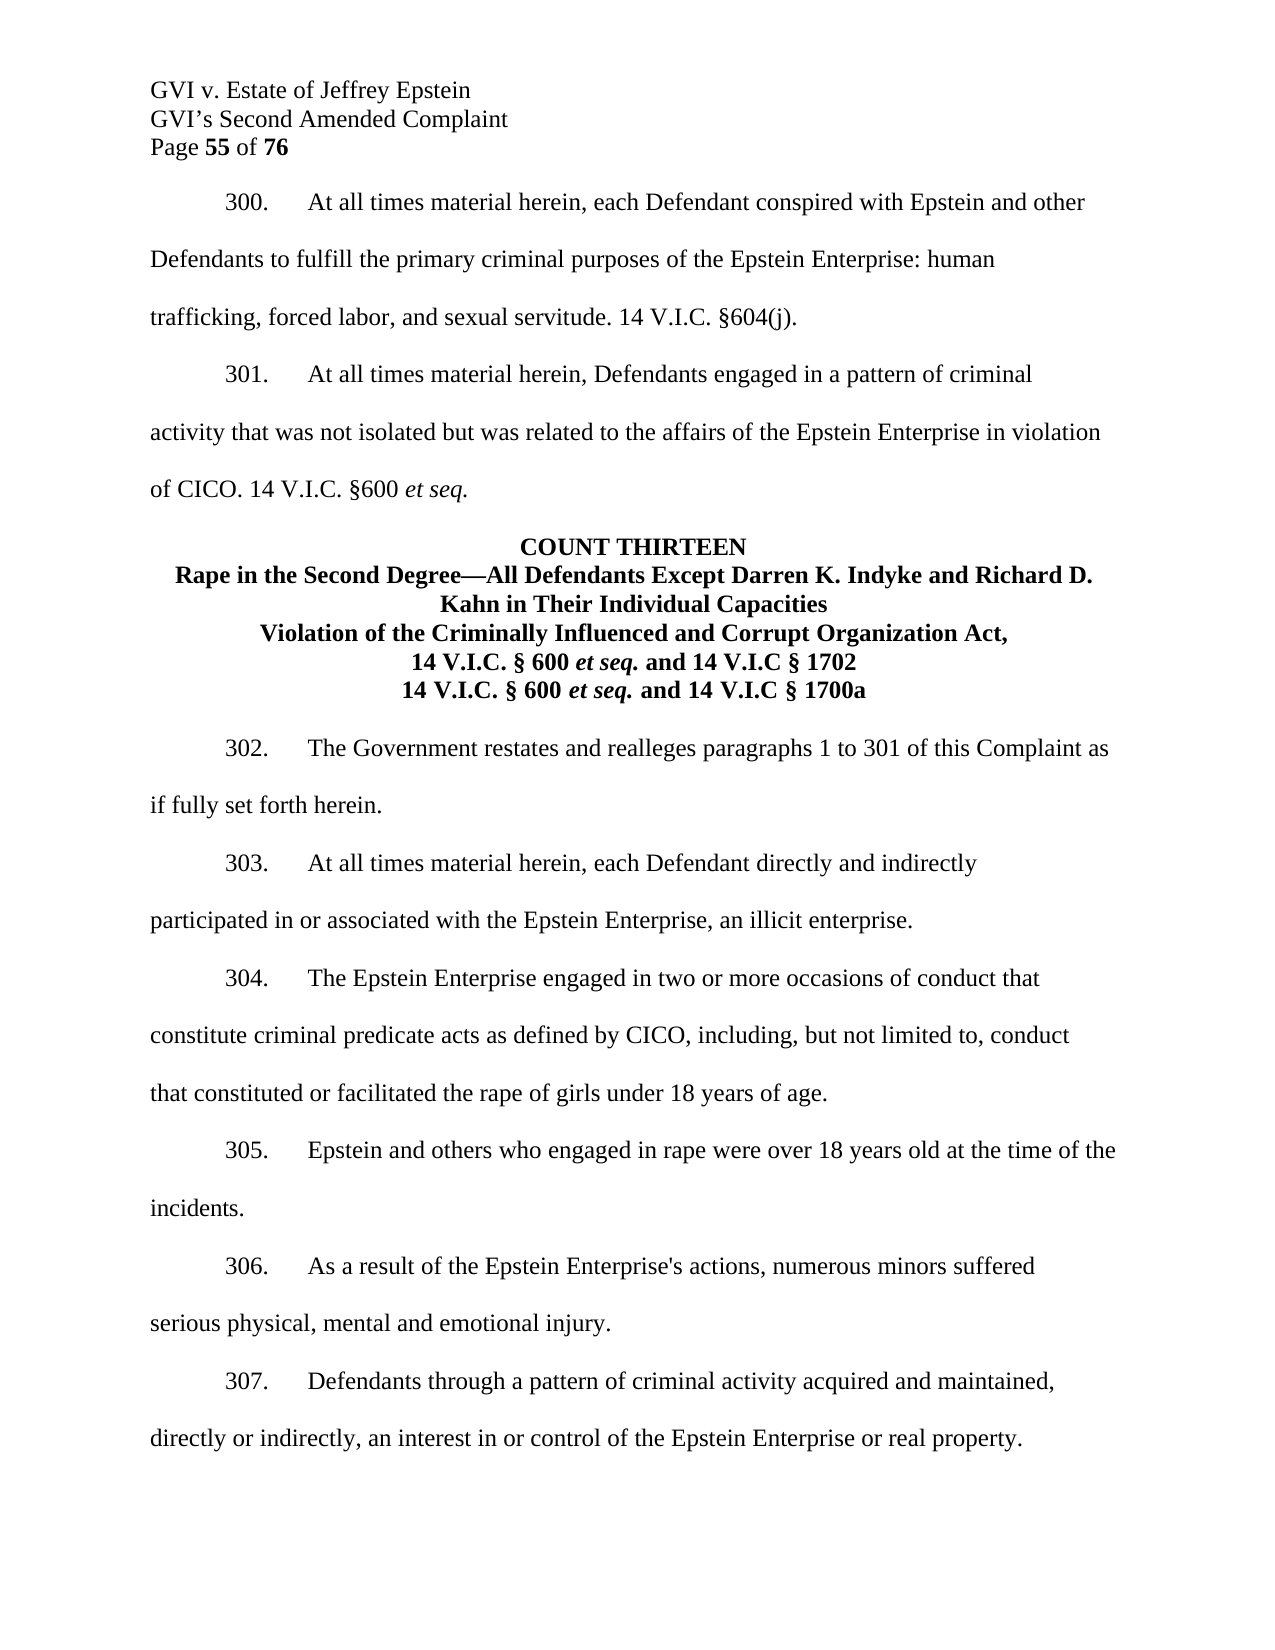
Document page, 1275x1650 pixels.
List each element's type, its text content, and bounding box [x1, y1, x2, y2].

list Epstein and others who engaged in rape were over 18 years old at the time of the incidents. [150, 1136, 1116, 1222]
text 14 V.I.C. § 600 et seq. and 14 V.I.C § 1700a [197, 676, 1070, 704]
list Defendants through a pattern of criminal activity acquired and maintained, directly or indirectly, an interest in or control of the Epstein Enterprise or real property. [150, 1366, 1055, 1452]
subtitle COUNT THIRTEEN [519, 532, 1125, 561]
list The Government restates and realleges paragraphs 1 to 301 of this Complaint as if fully set forth herein. [150, 733, 1109, 819]
list As a result of the Epstein Enterprise's actions, numerous minors suffered serious physical, mental and emotional injury. [150, 1251, 1112, 1337]
list The Epstein Enterprise engaged in two or more occasions of conduct that constitute criminal predicate acts as defined by CICO, including, but not limited to, conduct that constituted or facilitated the rape of girls under 18 years of age. [150, 963, 1113, 1107]
text Violation of the Criminally Influenced and Corrupt Organization Act, 14 V.I.C. § 600 et seq. and 14 V.I.C § 1702 [252, 618, 1016, 676]
list At all times material herein, Defendants engaged in a pattern of criminal activity that was not isolated but was related to the affairs of the Epstein Enterprise in violation of CICO. 14 V.I.C. §600 et seq. [150, 359, 1113, 503]
list At all times material herein, each Defendant directly and indirectly participated in or associated with the Epstein Enterprise, an illicit enterprise. [150, 848, 1101, 934]
text Rape in the Second Degree—All Defendants Except Darren K. Indyke and Richard D. Kahn in Their Individual Capacities [174, 561, 1093, 618]
list At all times material herein, each Defendant conspired with Epstein and other Defendants to fulfill the primary criminal purposes of the Epstein Enterprise: human trafficking, forced labor, and sexual servitude. 14 V.I.C. §604(j). [150, 187, 1113, 330]
